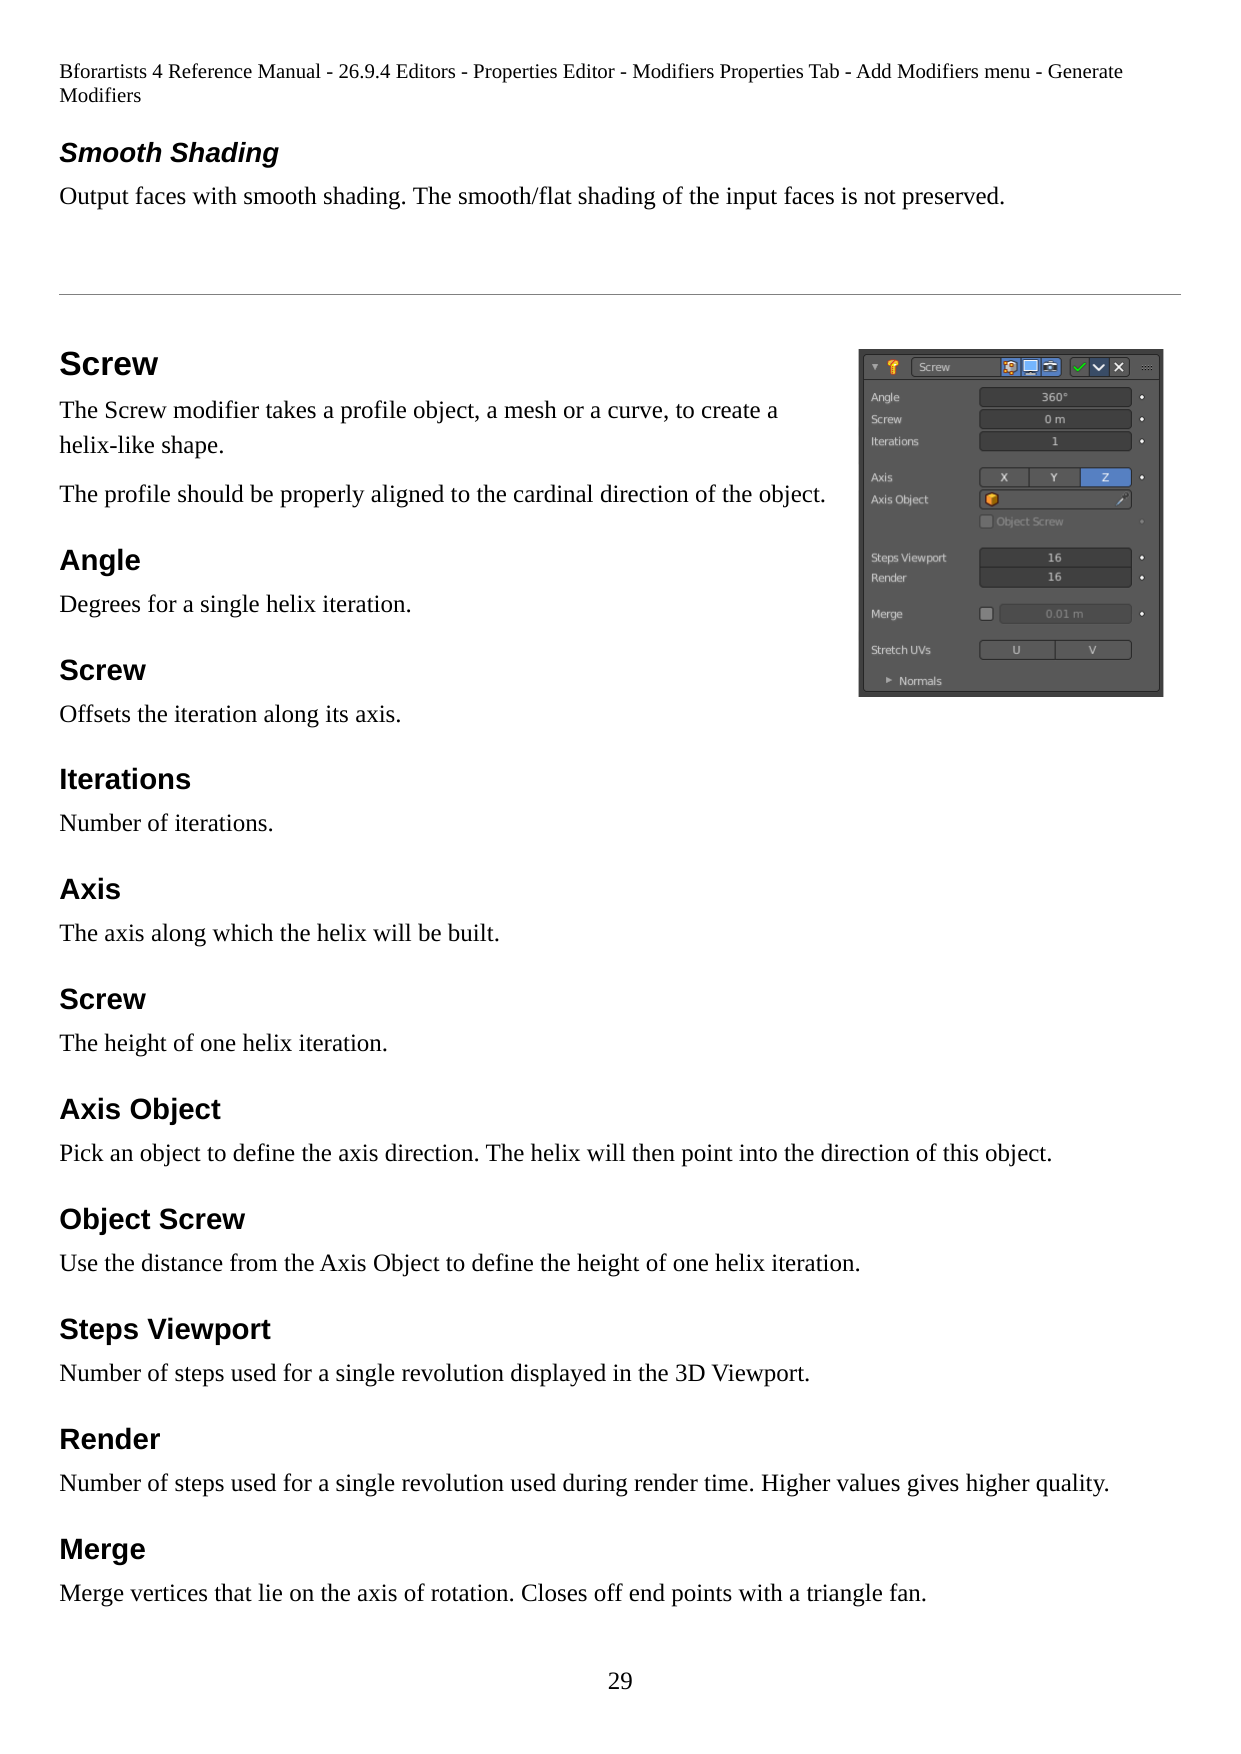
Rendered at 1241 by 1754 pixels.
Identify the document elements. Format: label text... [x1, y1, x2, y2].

subtitle [1164, 652, 1181, 686]
subtitle Axis [59, 872, 1181, 906]
text Offsets the iteration along its axis. [59, 699, 1181, 727]
subtitle Screw [59, 344, 1181, 383]
subtitle Object Screw [59, 1202, 1181, 1236]
subtitle [1164, 542, 1181, 576]
subtitle Screw [59, 982, 1181, 1016]
subtitle Axis Object [59, 1092, 1181, 1126]
subtitle Angle [59, 542, 858, 576]
text Number of steps used for a single revolution used during render time. Higher values gives higher quality. [59, 1468, 1181, 1497]
text Number of steps used for a single revolution displayed in the 3D Viewport. [59, 1358, 1181, 1387]
subtitle Screw [59, 652, 858, 686]
text Degrees for a single helix iteration. [59, 589, 858, 617]
text Merge vertices that lie on the axis of rotation. Closes off end points with a triangle fan. [59, 1578, 1181, 1607]
text The Screw modifier takes a profile object, a mesh or a curve, to create a helix-like shape. [59, 395, 858, 458]
subtitle Steps Viewport [59, 1312, 1181, 1346]
subtitle Smooth Shading [59, 137, 1181, 168]
picture [858, 349, 1164, 697]
text The axis along which the helix will be built. [59, 918, 1181, 947]
text The height of one helix iteration. [59, 1028, 1181, 1057]
text The profile should be properly aligned to the cardinal direction of the object. [59, 479, 858, 508]
subtitle Render [59, 1422, 1181, 1455]
text Use the distance from the Axis Object to define the height of one helix iteration. [59, 1248, 1181, 1277]
subtitle Iterations [59, 762, 1181, 796]
subtitle Merge [59, 1532, 1181, 1565]
text Number of iterations. [59, 808, 1181, 837]
text Pick an object to define the axis direction. The helix will then point into the direction of this object. [59, 1138, 1181, 1167]
text Output faces with smooth shading. The smooth/flat shading of the input faces is not preserved. [59, 181, 1181, 210]
